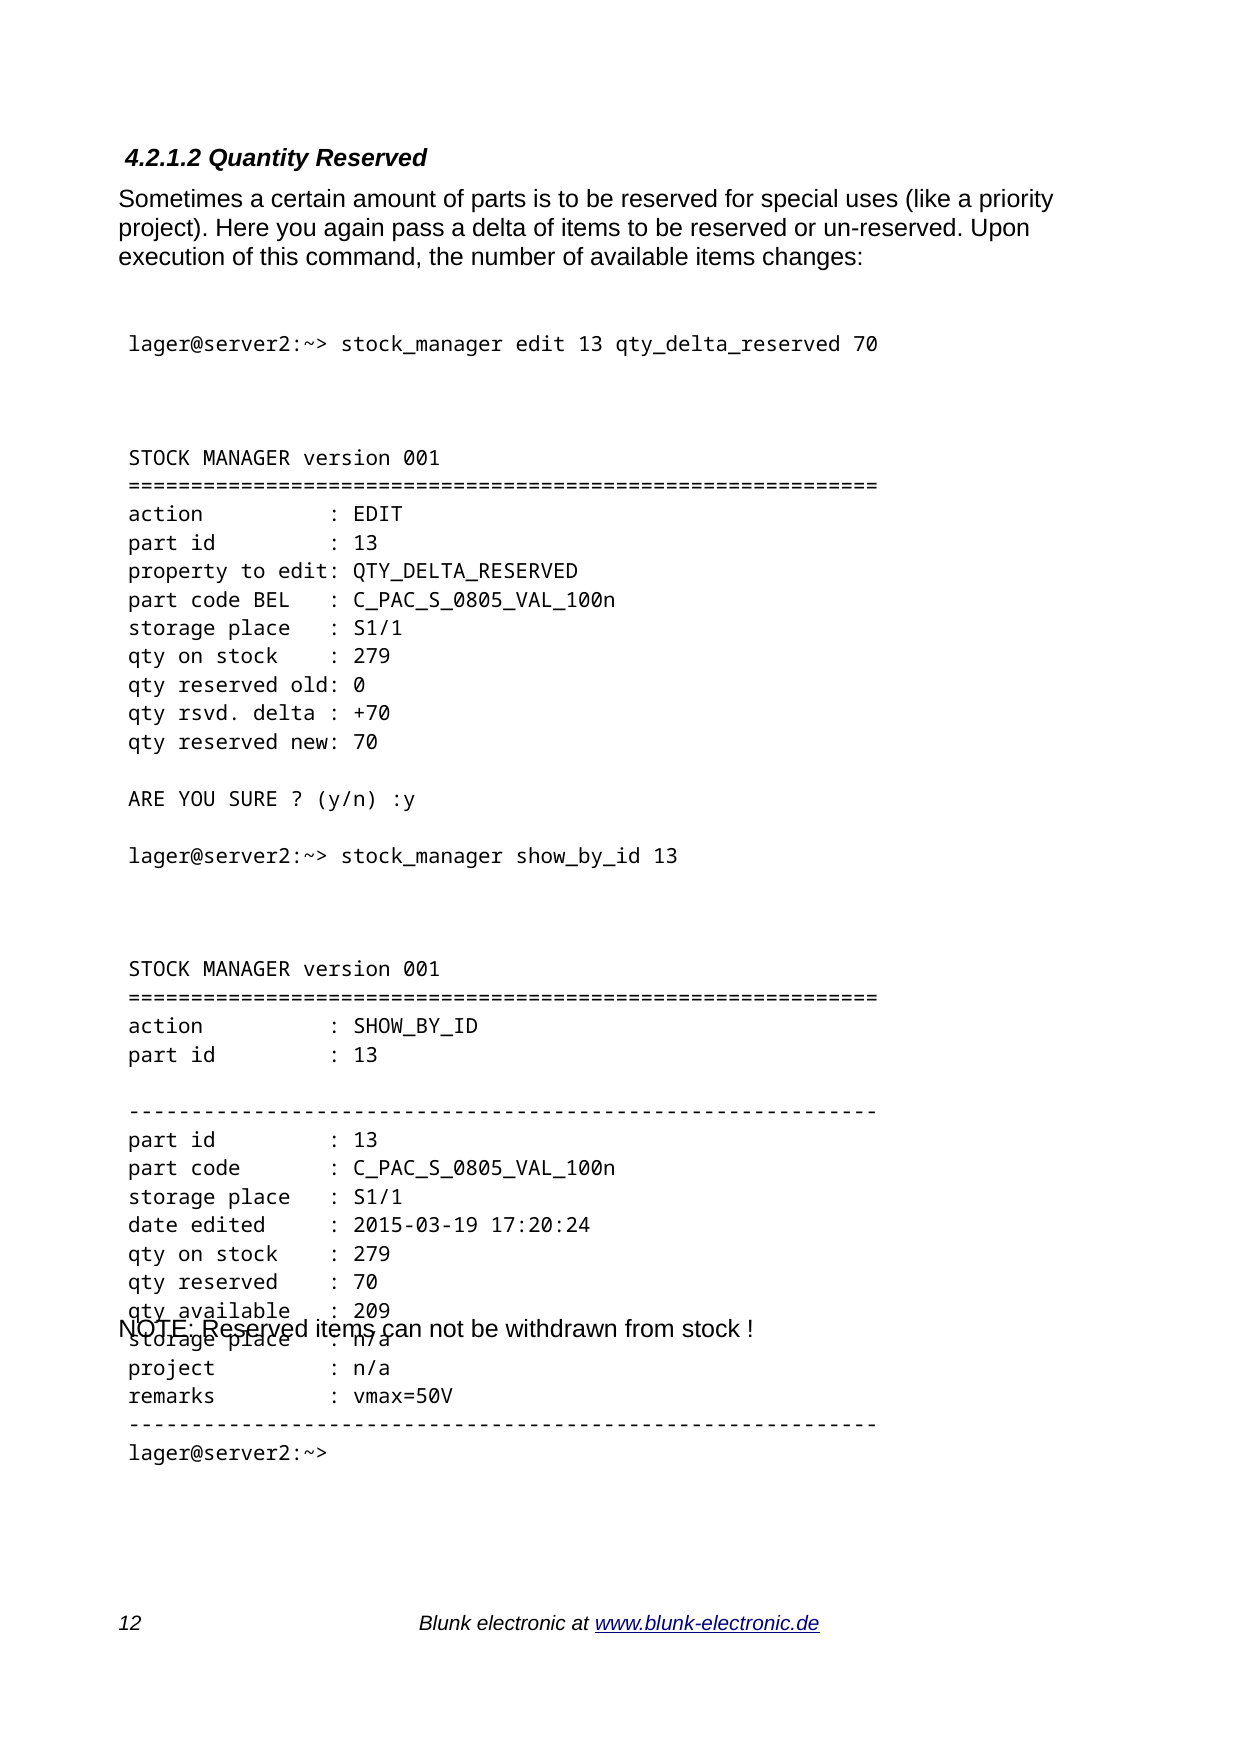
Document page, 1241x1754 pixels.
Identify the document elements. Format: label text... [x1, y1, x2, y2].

subtitle Quantity Reserved [118, 143, 1123, 172]
text NOTE: Reserved items can not be withdrawn from stock ! [160, 1314, 1123, 1343]
text Sometimes a certain amount of parts is to be reserved for special uses (like a priority project). Here you again pass a delta of items to be reserved or un-reserved. Upon execution of this command, the number of available items changes: [118, 184, 1123, 270]
